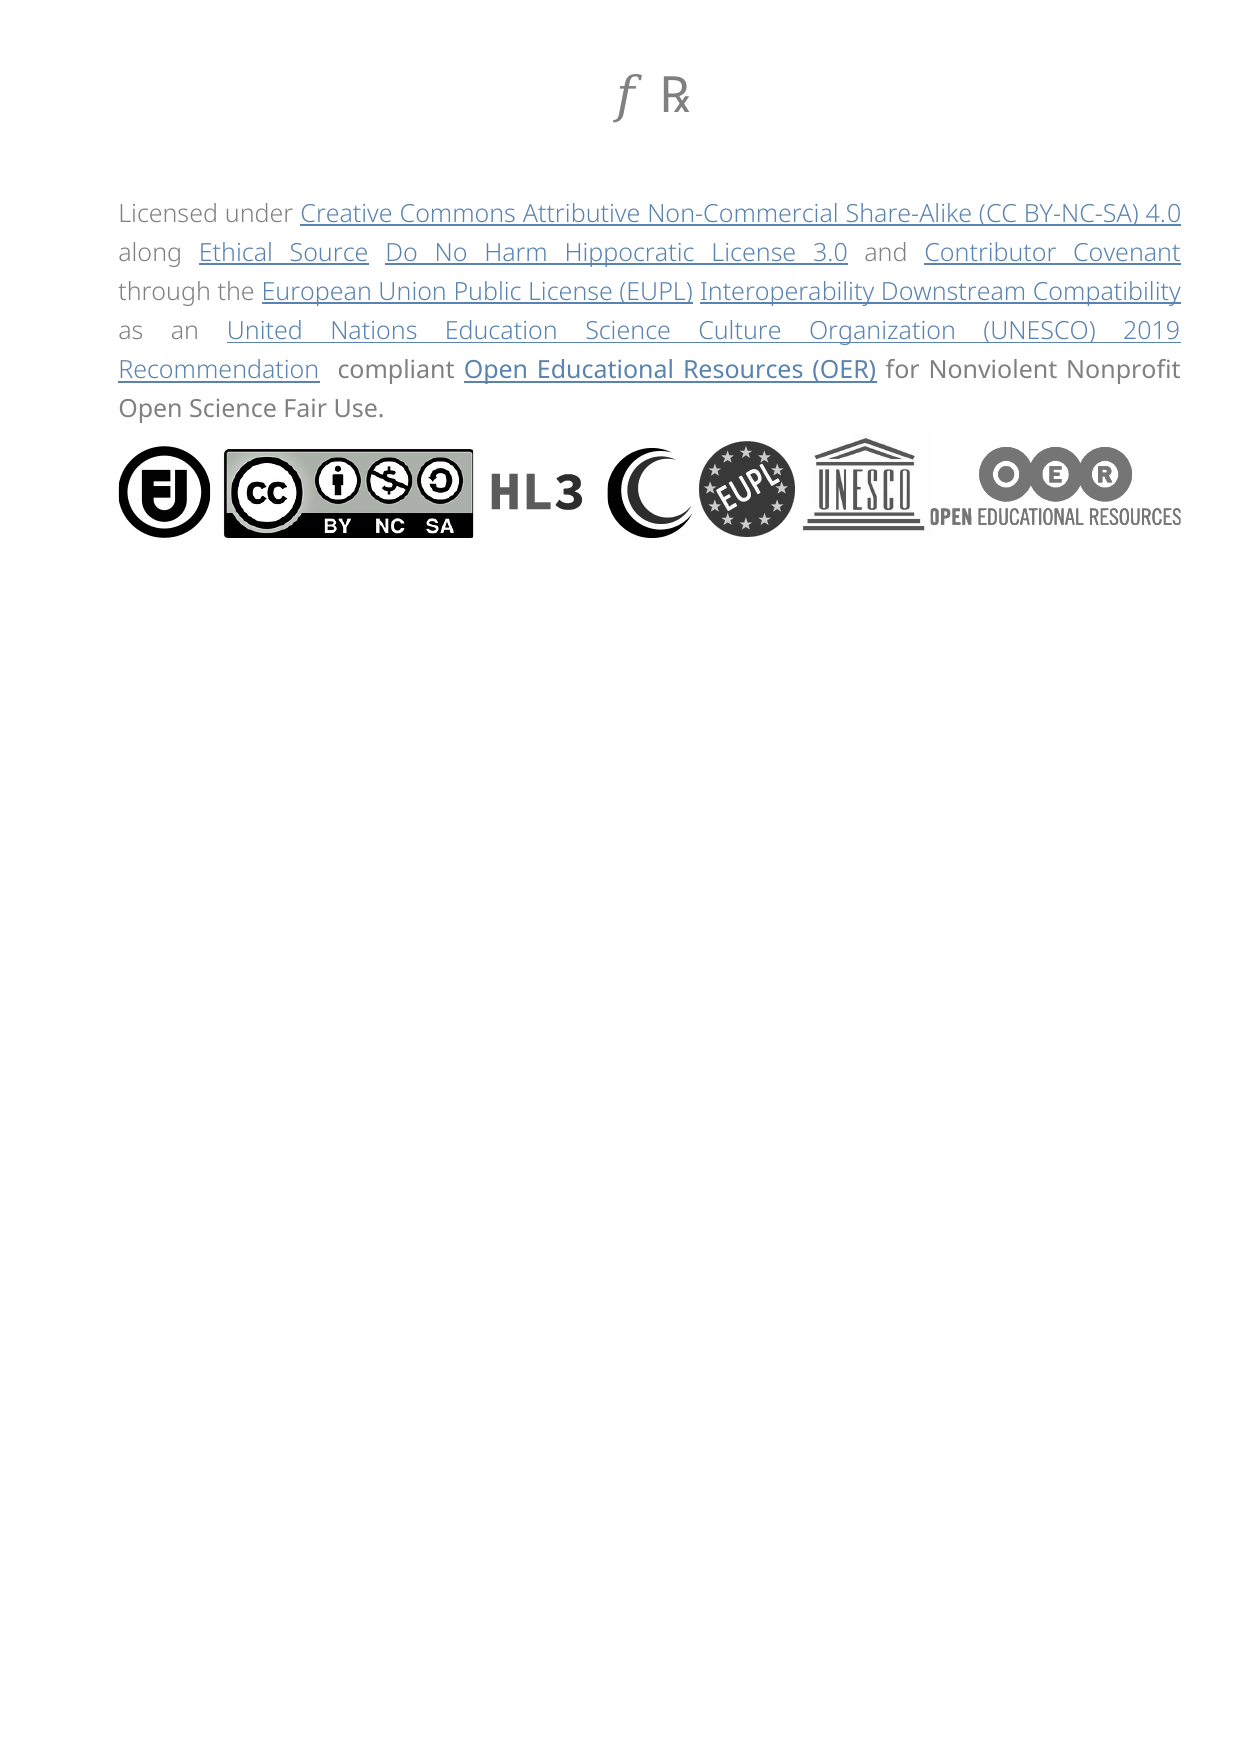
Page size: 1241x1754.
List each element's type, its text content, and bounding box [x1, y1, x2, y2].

picture [118, 446, 211, 538]
picture [479, 432, 595, 548]
text Licensed under Creative Commons Attributive Non-Commercial Share-Alike (CC BY-NC-SA) 4.0 along Ethical Source Do No Harm Hippocratic License 3.0 and Contributor Covenant through the European Union Public License (EUPL) Interoperability Downstream Compatibility as an United Nations Education Science Culture Organization (UNESCO) 2019 Recommendation compliant Open Educational Resources (OER) for Nonviolent Nonprofit Open Science Fair Use. [118, 195, 1181, 425]
picture [223, 449, 474, 538]
picture [607, 448, 696, 538]
text 𝑓 ℞ [118, 59, 1181, 127]
